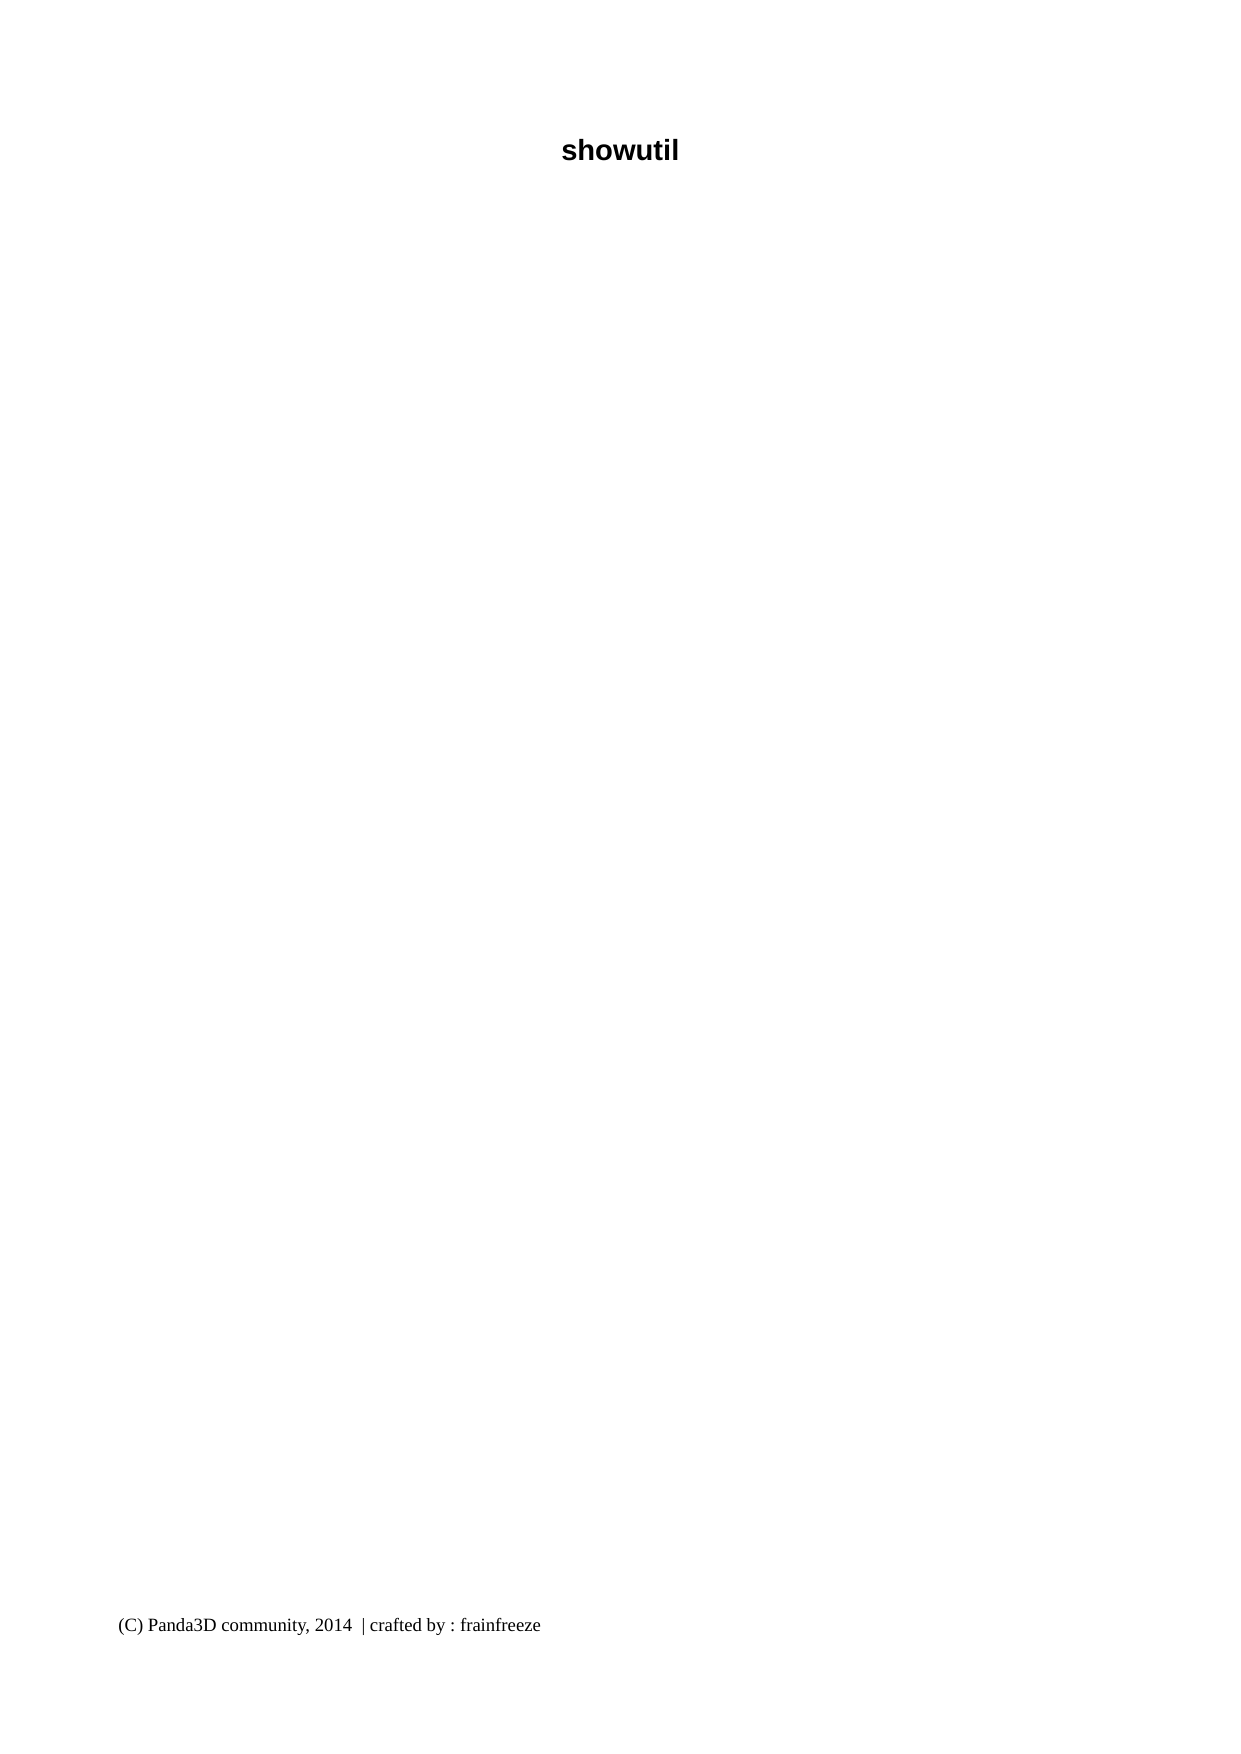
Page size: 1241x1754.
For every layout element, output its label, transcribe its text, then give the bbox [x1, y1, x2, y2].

subtitle showutil [118, 133, 1122, 166]
